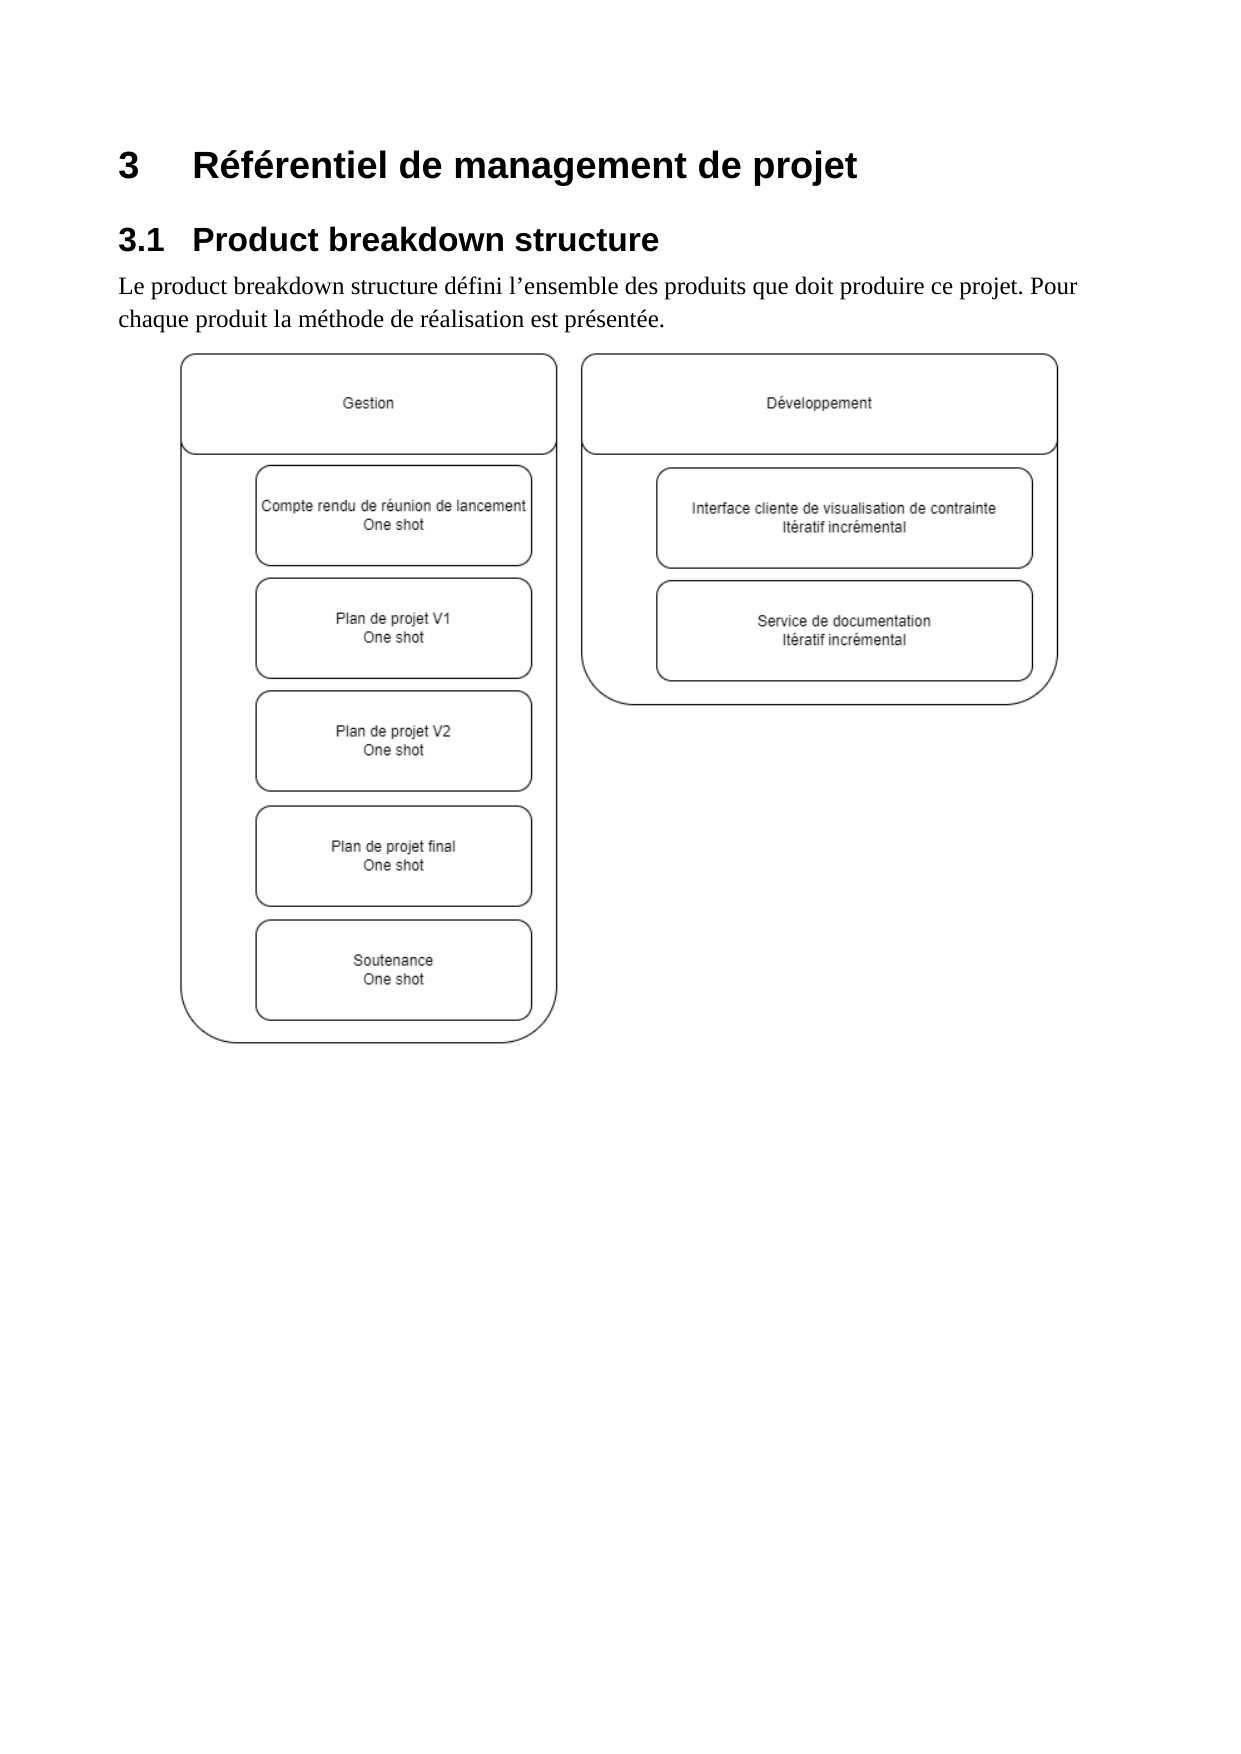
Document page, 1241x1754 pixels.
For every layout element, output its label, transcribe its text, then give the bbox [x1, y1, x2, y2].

subtitle Référentiel de management de projet [118, 143, 1122, 187]
subtitle Product breakdown structure [118, 220, 1122, 259]
picture [178, 351, 1062, 1046]
text Le product breakdown structure défini l’ensemble des produits que doit produire ce projet. Pour chaque produit la méthode de réalisation est présentée. [118, 271, 1122, 333]
